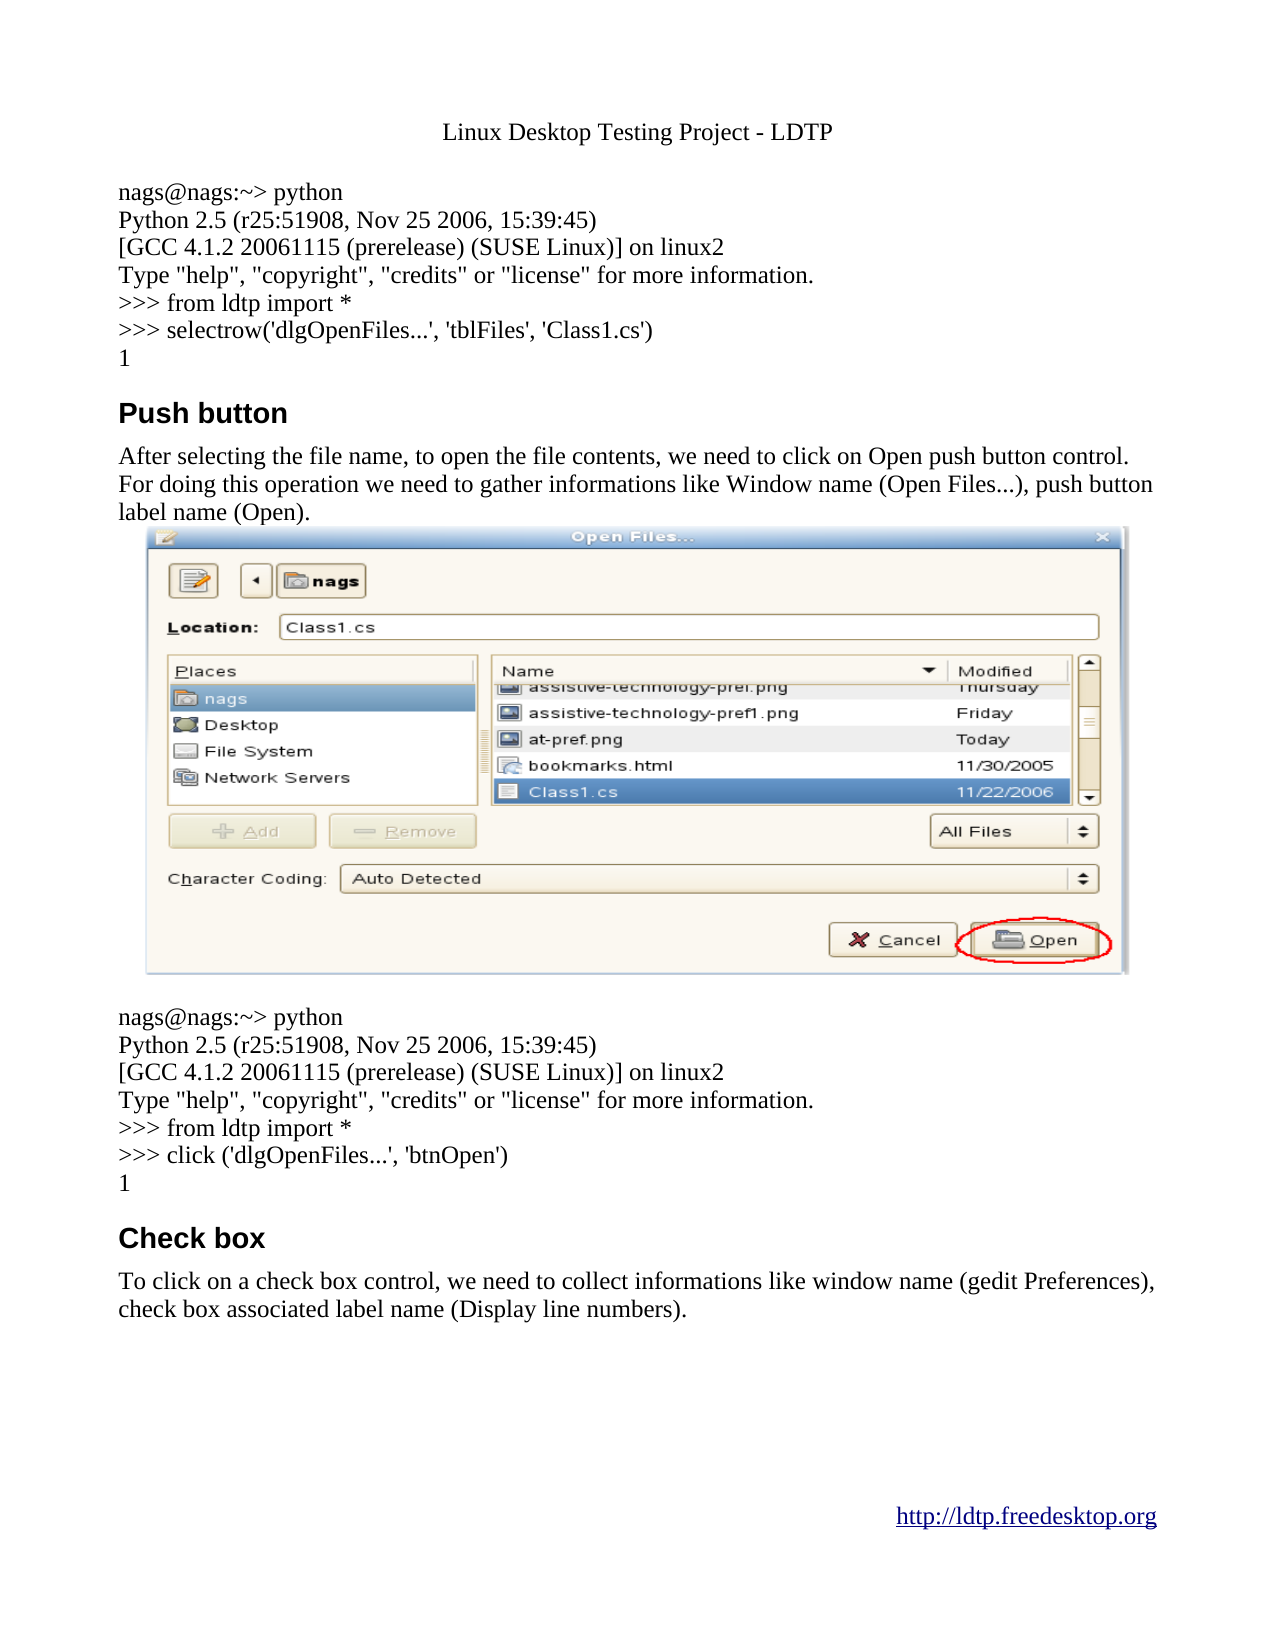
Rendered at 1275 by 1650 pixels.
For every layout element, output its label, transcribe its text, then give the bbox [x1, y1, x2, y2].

text >>> selectrow('dlgOpenFiles...', 'tblFiles', 'Class1.cs') [118, 317, 1157, 344]
text 1 [118, 1169, 1157, 1197]
text Type "help", "copyright", "credits" or "license" for more information. [118, 261, 1157, 289]
text After selecting the file name, to open the file contents, we need to click on Open push button control. For doing this operation we need to gather informations like Window name (Open Files...), push button label name (Open). [118, 442, 1157, 525]
text 1 [118, 344, 1157, 372]
text Python 2.5 (r25:51908, Nov 25 2006, 15:39:45) [118, 1031, 1157, 1058]
text >>> from ldtp import * [118, 289, 1157, 317]
subtitle Check box [118, 1222, 1157, 1254]
text [GCC 4.1.2 20061115 (prerelease) (SUSE Linux)] on linux2 [118, 233, 1157, 261]
text To click on a check box control, we need to collect informations like window name (gedit Preferences), check box associated label name (Display line numbers). [118, 1267, 1157, 1322]
text >>> from ldtp import * [118, 1114, 1157, 1142]
subtitle Push button [118, 397, 1157, 430]
text Python 2.5 (r25:51908, Nov 25 2006, 15:39:45) [118, 206, 1157, 233]
text [GCC 4.1.2 20061115 (prerelease) (SUSE Linux)] on linux2 [118, 1058, 1157, 1086]
text >>> click ('dlgOpenFiles...', 'btnOpen') [118, 1142, 1157, 1169]
text nags@nags:~> python [118, 178, 1157, 206]
picture [144, 525, 1131, 976]
text Type "help", "copyright", "credits" or "license" for more information. [118, 1086, 1157, 1114]
text nags@nags:~> python [118, 1003, 1157, 1031]
